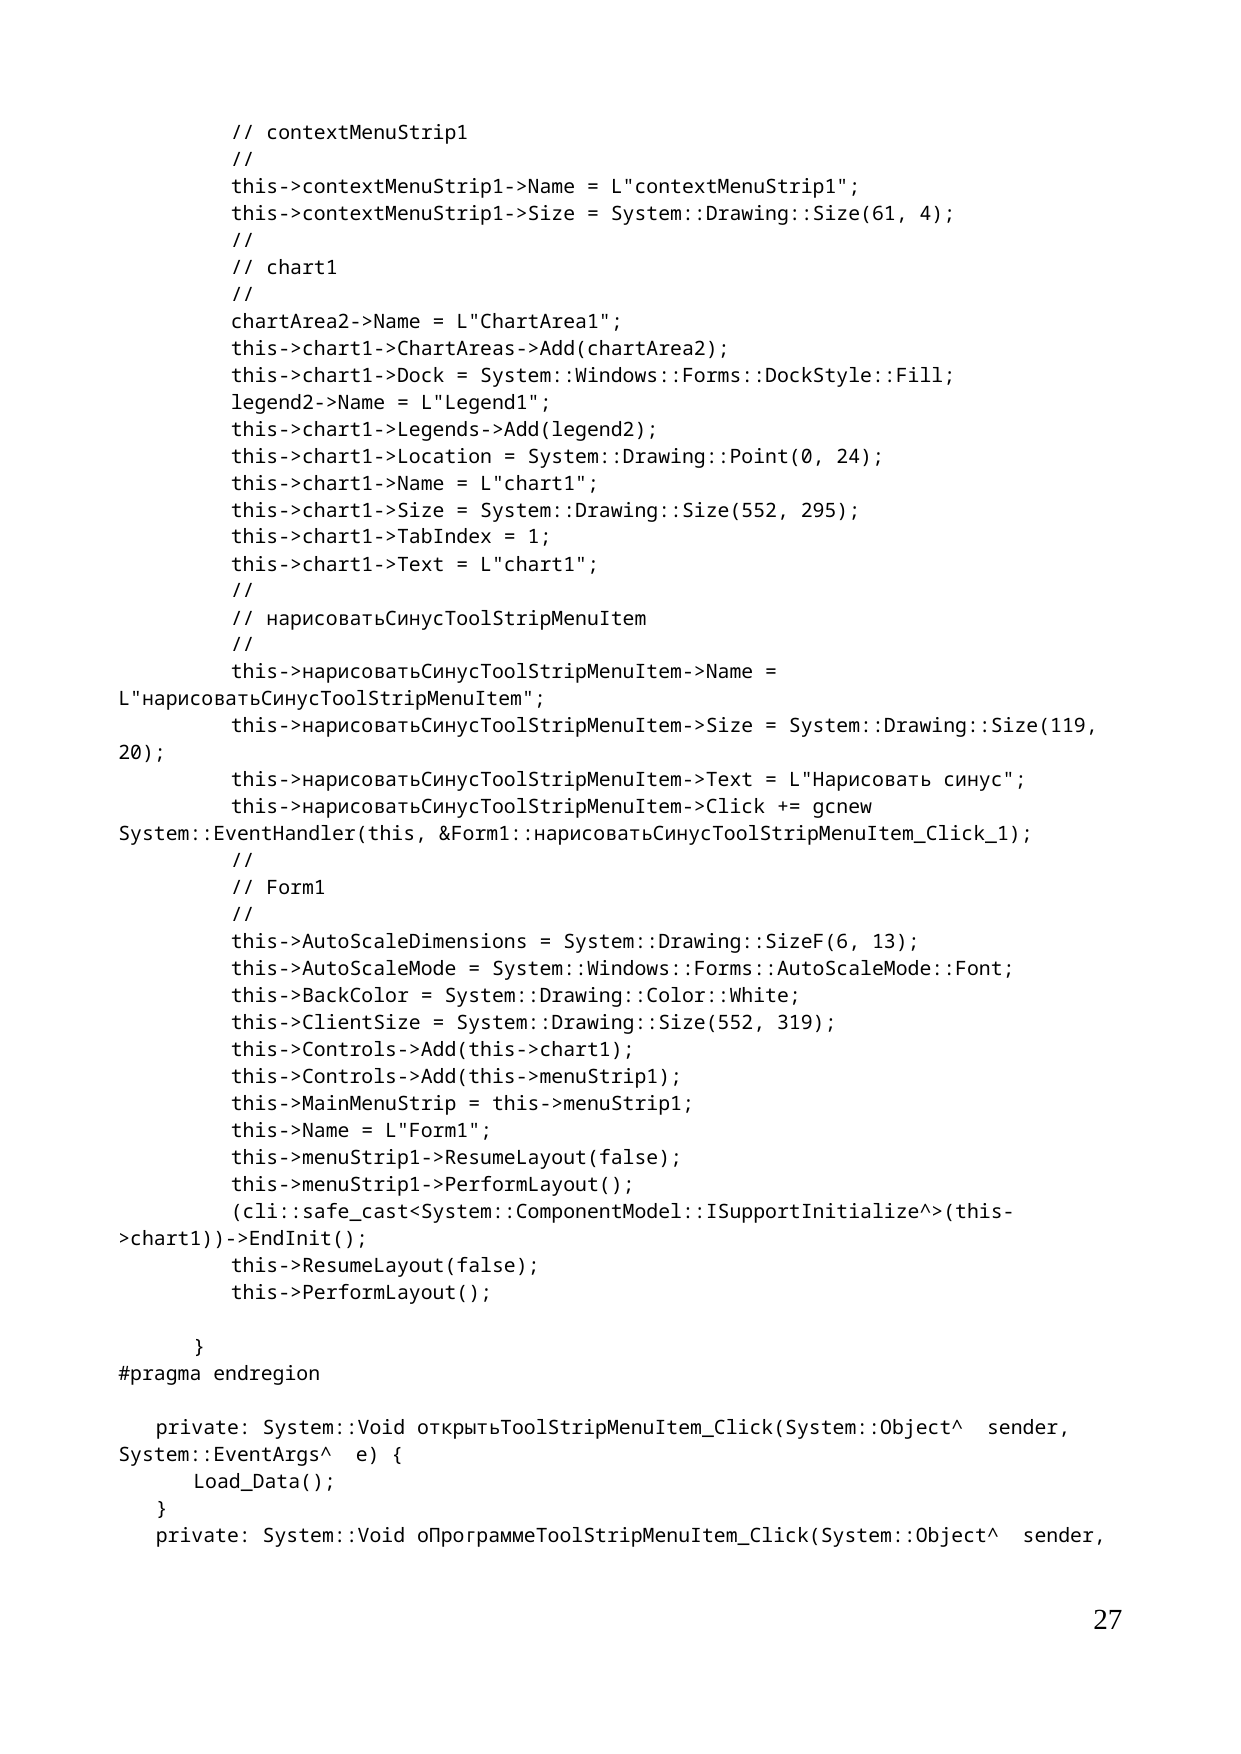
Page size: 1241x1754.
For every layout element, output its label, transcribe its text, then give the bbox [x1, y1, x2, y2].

text this->AutoScaleDimensions = System::Drawing::SizeF(6, 13); [118, 927, 1122, 954]
text legend2->Name = L"Legend1"; [118, 388, 1122, 415]
text #pragma endregion [118, 1359, 1122, 1386]
text // [118, 847, 1122, 873]
text this->нарисоватьСинусToolStripMenuItem->Name = L"нарисоватьСинусToolStripMenuItem"; [118, 658, 1122, 712]
text // [118, 901, 1122, 927]
text // нарисоватьСинусToolStripMenuItem [118, 604, 1122, 631]
text } [118, 1332, 1122, 1359]
text this->AutoScaleMode = System::Windows::Forms::AutoScaleMode::Font; [118, 954, 1122, 981]
text this->chart1->Dock = System::Windows::Forms::DockStyle::Fill; [118, 361, 1122, 388]
text this->menuStrip1->ResumeLayout(false); [118, 1143, 1122, 1170]
text this->menuStrip1->PerformLayout(); [118, 1170, 1122, 1197]
text private: System::Void оПрограммеToolStripMenuItem_Click(System::Object^ sender, [118, 1521, 1122, 1548]
text this->ResumeLayout(false); [118, 1251, 1122, 1278]
text this->нарисоватьСинусToolStripMenuItem->Size = System::Drawing::Size(119, 20); [118, 712, 1122, 766]
text // [118, 145, 1122, 172]
text this->chart1->TabIndex = 1; [118, 523, 1122, 550]
text // [118, 631, 1122, 658]
text private: System::Void открытьToolStripMenuItem_Click(System::Object^ sender, System::EventArgs^ e) { [118, 1413, 1122, 1467]
text this->contextMenuStrip1->Name = L"contextMenuStrip1"; [118, 172, 1122, 199]
text this->Name = L"Form1"; [118, 1116, 1122, 1143]
text } [118, 1494, 1122, 1521]
text chartArea2->Name = L"ChartArea1"; [118, 307, 1122, 334]
text // [118, 226, 1122, 253]
text // contextMenuStrip1 [118, 118, 1122, 145]
text this->BackColor = System::Drawing::Color::White; [118, 981, 1122, 1008]
text (cli::safe_cast<System::ComponentModel::ISupportInitialize^>(this->chart1))->EndInit(); [118, 1197, 1122, 1251]
text this->chart1->ChartAreas->Add(chartArea2); [118, 334, 1122, 361]
text this->нарисоватьСинусToolStripMenuItem->Click += gcnew System::EventHandler(this, &Form1::нарисоватьСинусToolStripMenuItem_Click_1); [118, 793, 1122, 847]
text this->chart1->Location = System::Drawing::Point(0, 24); [118, 442, 1122, 469]
text this->chart1->Legends->Add(legend2); [118, 415, 1122, 442]
text this->chart1->Size = System::Drawing::Size(552, 295); [118, 496, 1122, 523]
text this->contextMenuStrip1->Size = System::Drawing::Size(61, 4); [118, 199, 1122, 226]
text this->chart1->Name = L"chart1"; [118, 469, 1122, 496]
text this->MainMenuStrip = this->menuStrip1; [118, 1089, 1122, 1116]
text this->Controls->Add(this->chart1); [118, 1035, 1122, 1062]
text this->PerformLayout(); [118, 1278, 1122, 1305]
text this->Controls->Add(this->menuStrip1); [118, 1062, 1122, 1089]
text this->нарисоватьСинусToolStripMenuItem->Text = L"Нарисовать синус"; [118, 766, 1122, 793]
text Load_Data(); [118, 1467, 1122, 1494]
text this->chart1->Text = L"chart1"; [118, 550, 1122, 577]
text // chart1 [118, 253, 1122, 280]
text // Form1 [118, 873, 1122, 901]
text // [118, 280, 1122, 307]
text this->ClientSize = System::Drawing::Size(552, 319); [118, 1008, 1122, 1035]
text // [118, 577, 1122, 604]
